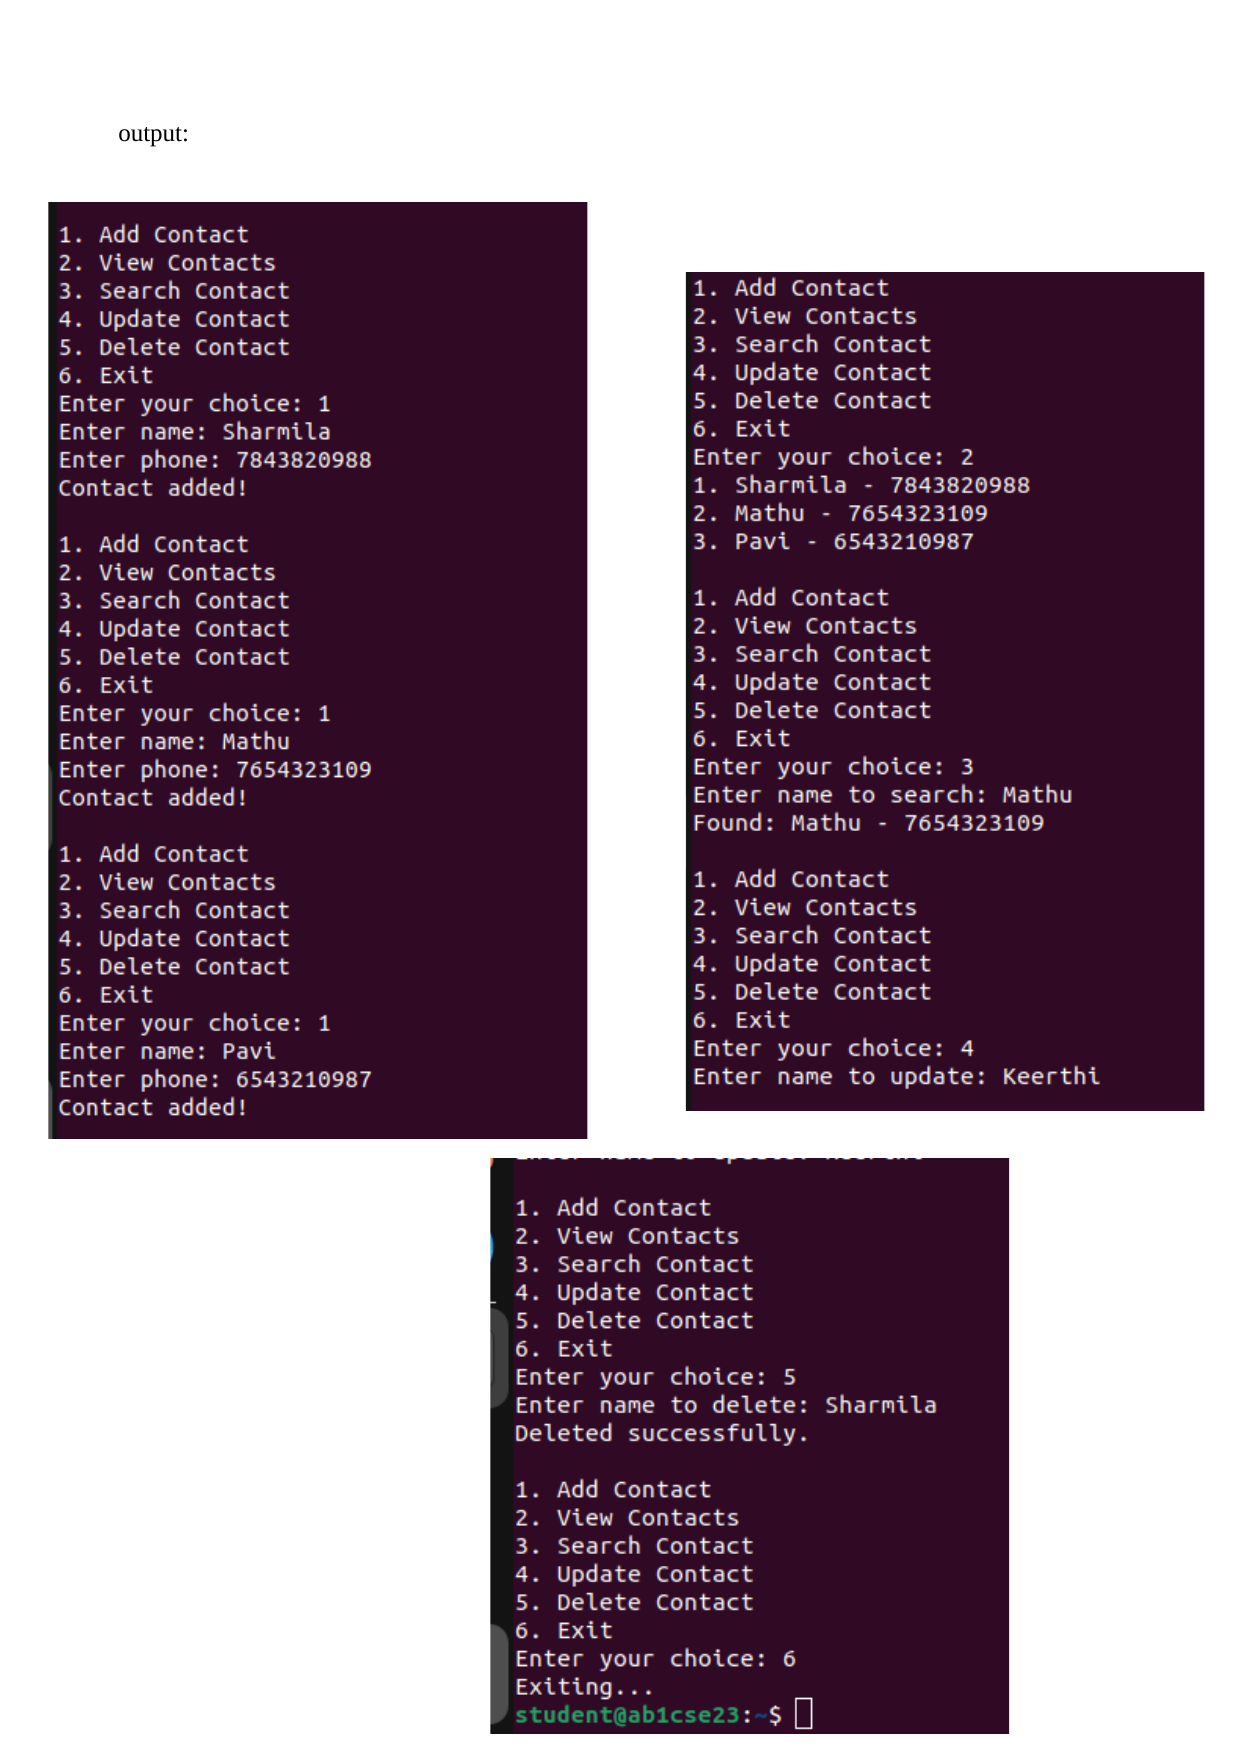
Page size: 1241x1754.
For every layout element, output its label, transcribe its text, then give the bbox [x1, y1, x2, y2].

text output: [118, 118, 1122, 147]
picture [490, 1158, 1010, 1734]
picture [48, 202, 588, 1139]
picture [685, 272, 1205, 1111]
